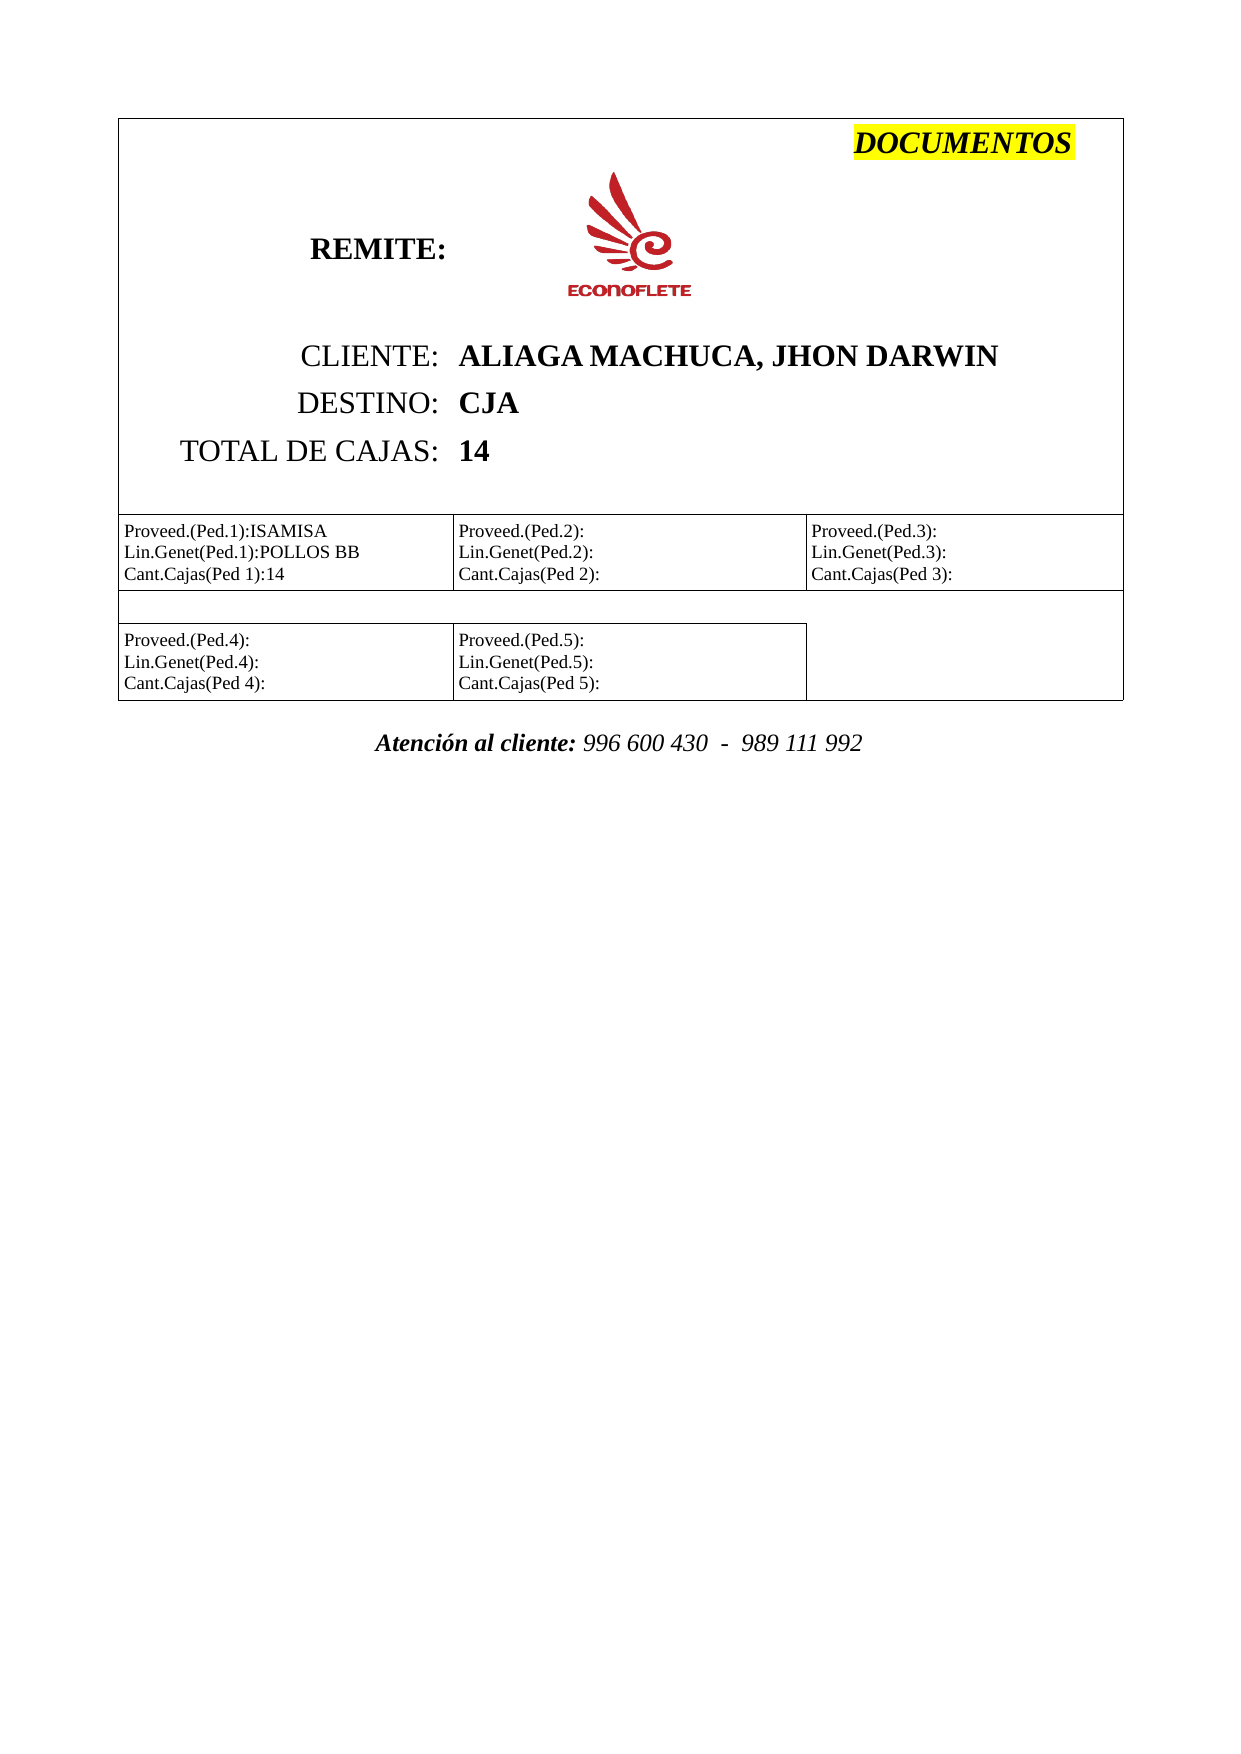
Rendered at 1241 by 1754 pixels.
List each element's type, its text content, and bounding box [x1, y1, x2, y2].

table_cell [806, 474, 1123, 514]
table_cell [119, 591, 453, 623]
table_cell CJA [453, 379, 806, 426]
table_header [453, 119, 806, 166]
table_cell [807, 623, 1123, 699]
table_cell Proveed.(Ped.2): Lin.Genet(Ped.2): Cant.Cajas(Ped 2): [454, 515, 806, 590]
table_cell [119, 474, 453, 514]
table_cell [453, 591, 806, 623]
table_cell [806, 379, 1123, 426]
table_cell [453, 474, 806, 514]
table_cell REMITE: [119, 166, 453, 332]
table_cell Proveed.(Ped.1):ISAMISA Lin.Genet(Ped.1):POLLOS BB Cant.Cajas(Ped 1):14 [119, 515, 453, 590]
table_cell CLIENTE: [119, 332, 453, 379]
table_cell DESTINO: [119, 379, 453, 426]
table_cell Proveed.(Ped.4): Lin.Genet(Ped.4): Cant.Cajas(Ped 4): [119, 624, 453, 699]
picture [552, 171, 707, 297]
table_cell [806, 591, 1123, 623]
table_cell [453, 166, 806, 332]
table_cell ALIAGA MACHUCA, JHON DARWIN [453, 332, 1123, 379]
table_cell Proveed.(Ped.5): Lin.Genet(Ped.5): Cant.Cajas(Ped 5): [454, 624, 806, 699]
table_cell Proveed.(Ped.3): Lin.Genet(Ped.3): Cant.Cajas(Ped 3): [807, 515, 1123, 590]
table_cell [806, 166, 1123, 332]
table_header [119, 119, 453, 166]
table_cell TOTAL DE CAJAS: [119, 426, 453, 474]
text Atención al cliente: 996 600 430 - 989 111 992 [118, 728, 1122, 757]
table_cell 14 [453, 426, 1123, 474]
table_header DOCUMENTOS [806, 119, 1123, 166]
